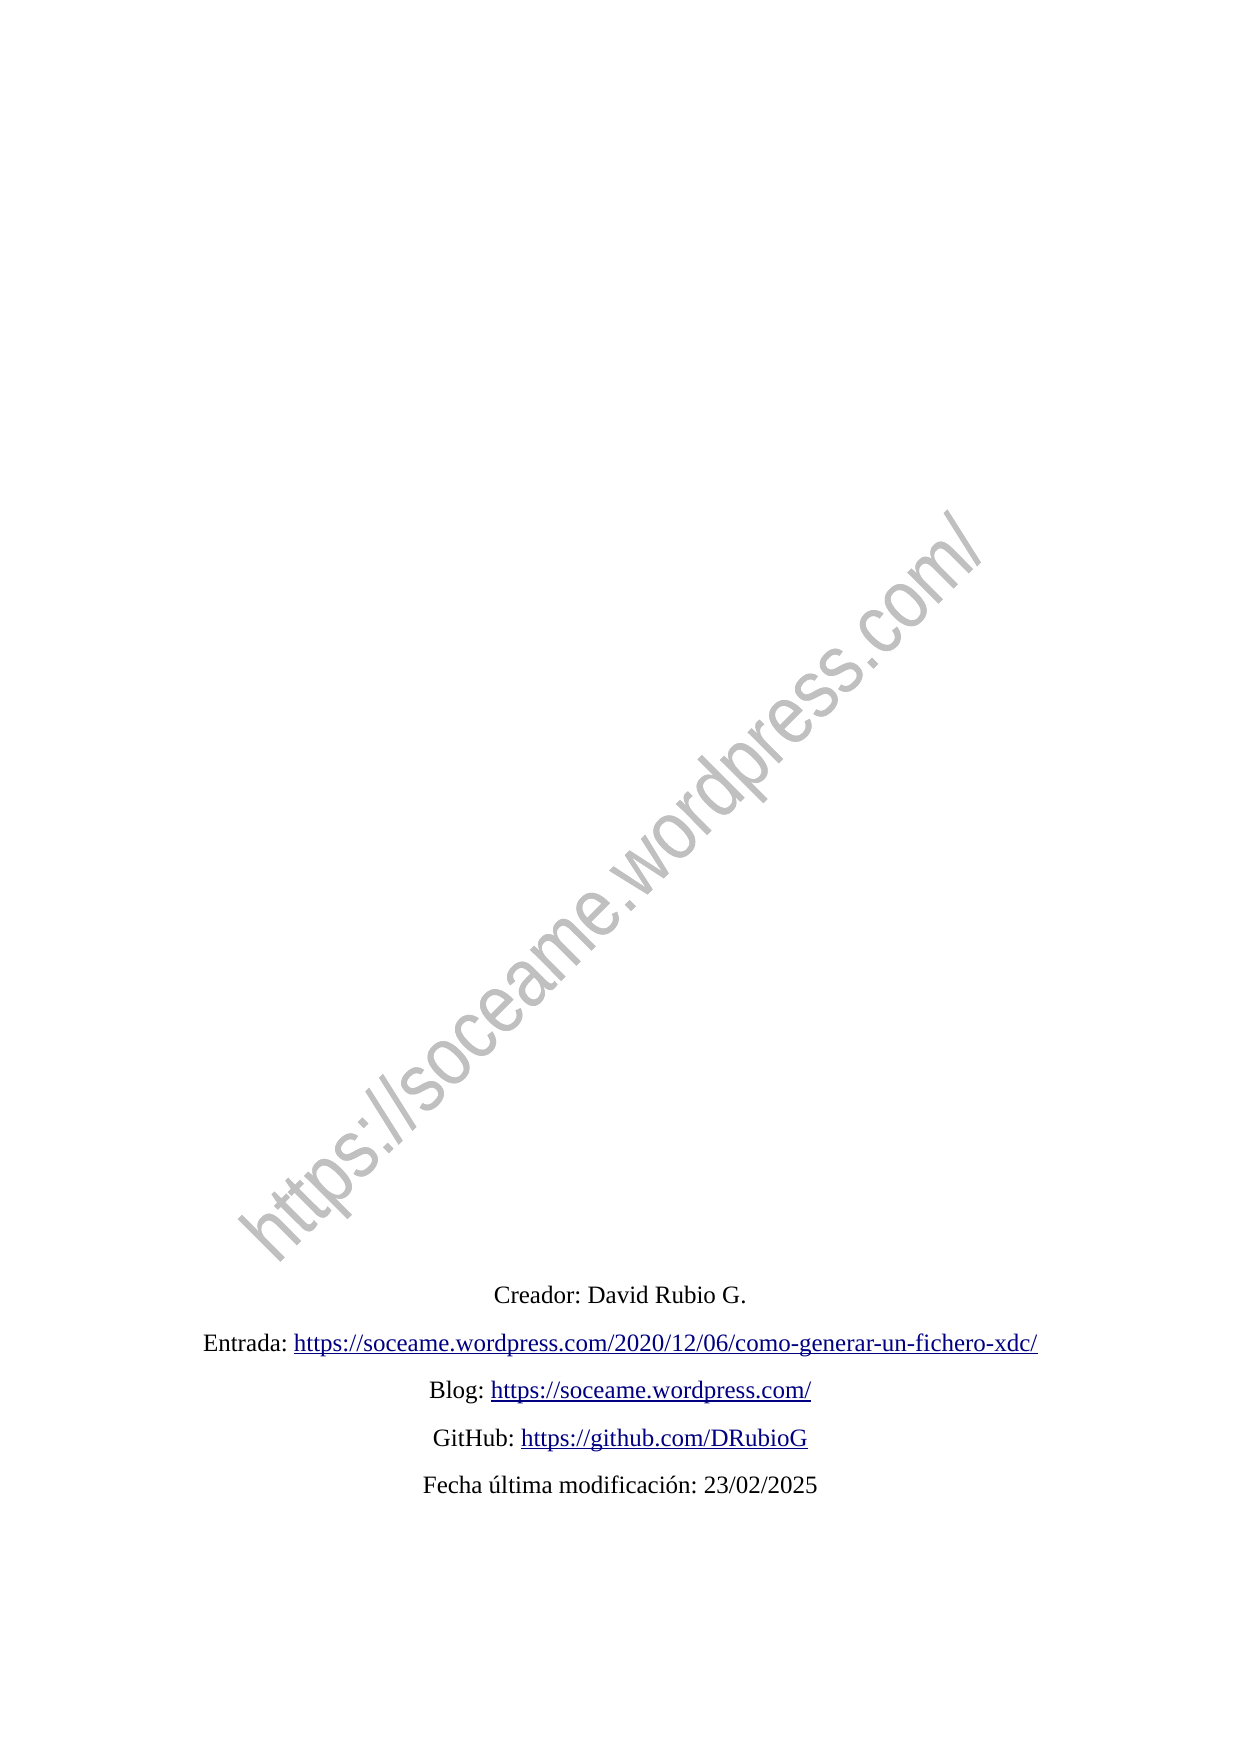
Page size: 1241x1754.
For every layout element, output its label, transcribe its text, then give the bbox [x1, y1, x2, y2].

text Creador: David Rubio G. [118, 1280, 1122, 1309]
text Entrada: https://soceame.wordpress.com/2020/12/06/como-generar-un-fichero-xdc/ [118, 1328, 1122, 1357]
text Blog: https://soceame.wordpress.com/ [118, 1375, 1122, 1404]
text GitHub: https://github.com/DRubioG [118, 1423, 1122, 1452]
text Fecha última modificación: 23/02/2025 [118, 1471, 1122, 1499]
